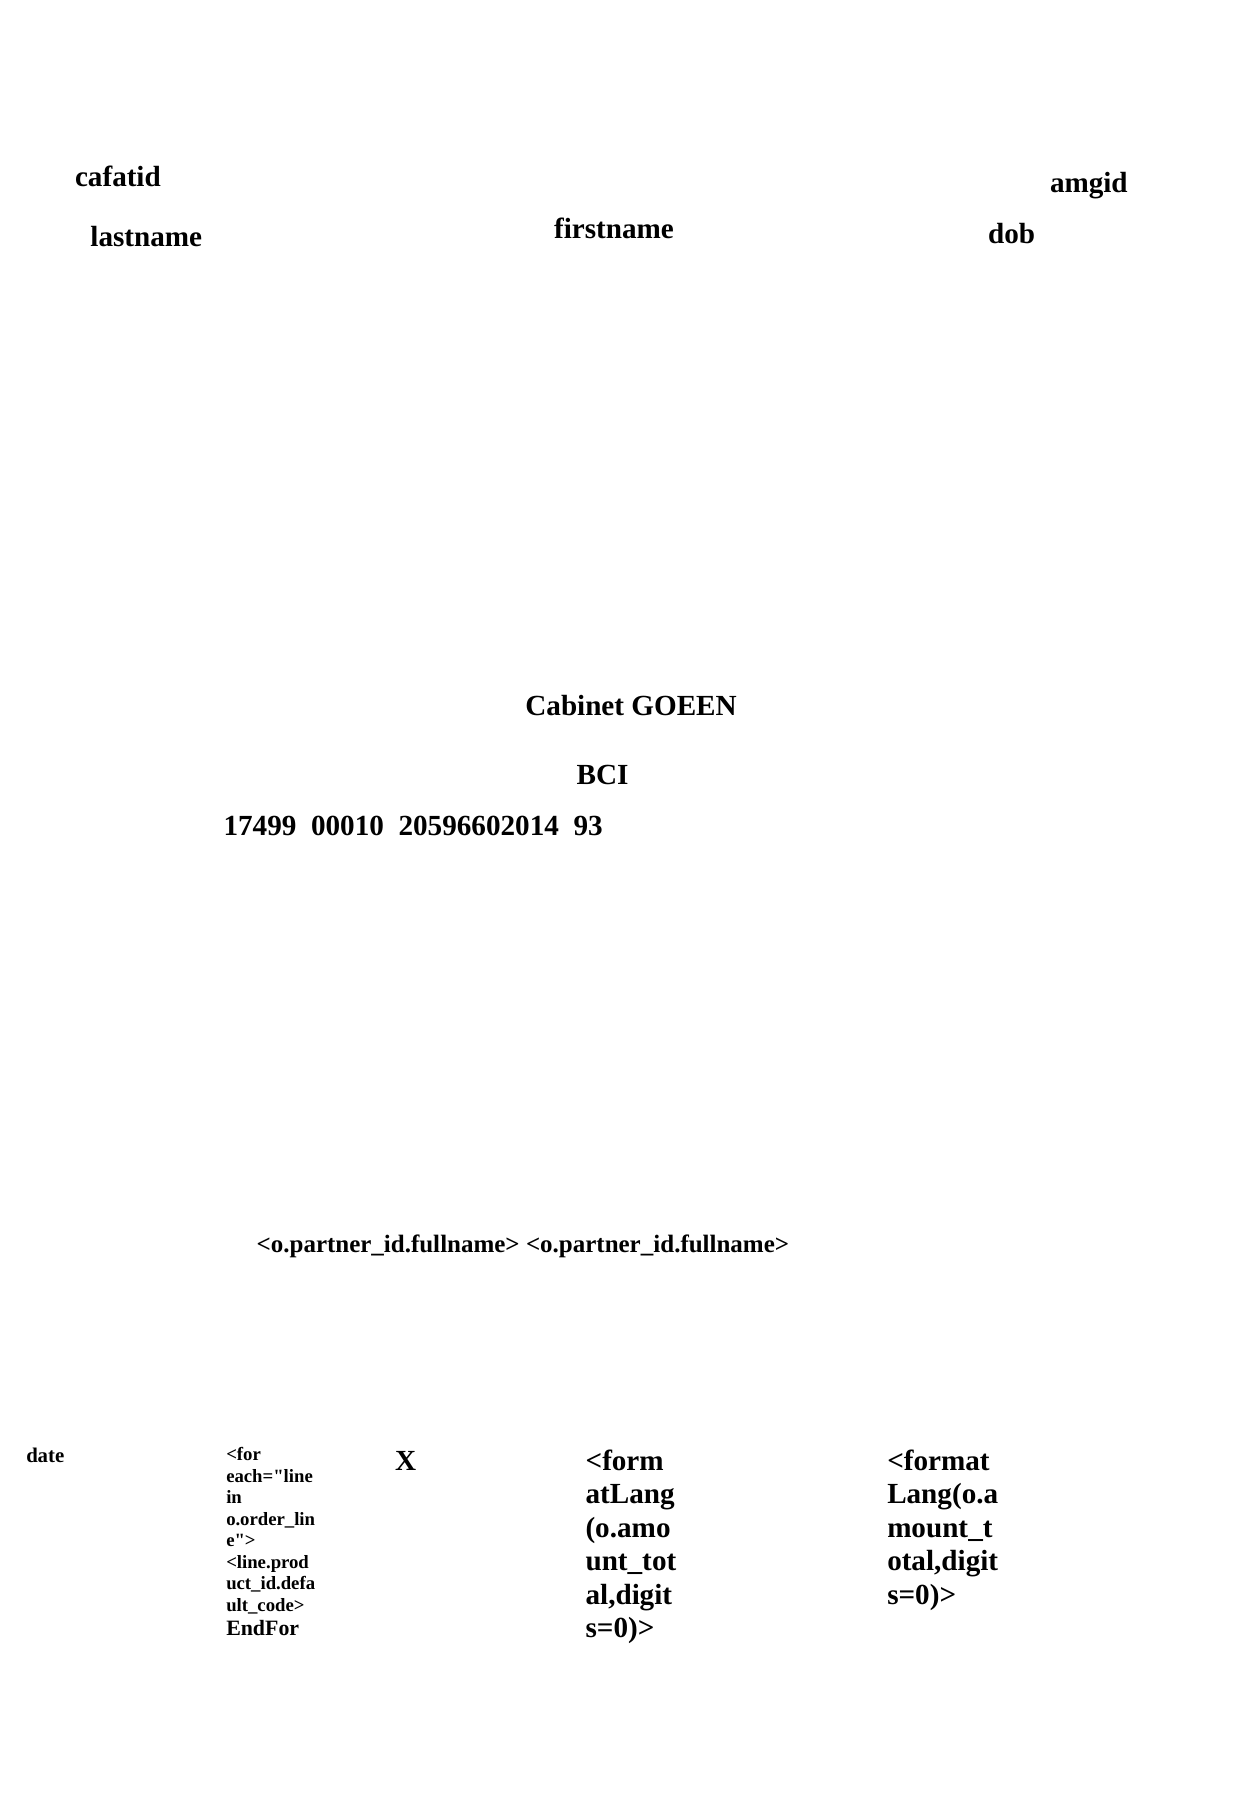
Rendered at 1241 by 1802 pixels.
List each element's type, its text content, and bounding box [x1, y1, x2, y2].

table_header [683, 1437, 825, 1650]
text <o.partner_id.fullname> <o.partner_id.fullname> [256, 1229, 848, 1258]
text cafatid [75, 159, 267, 192]
text Cabinet GOEEN [525, 688, 901, 722]
table_header [322, 1437, 389, 1650]
text firstname [554, 211, 764, 245]
table_header <for each="line in o.order_line"> <line.product_id.default_code> EndFor [220, 1437, 322, 1650]
text dob [988, 216, 1173, 250]
table_header date [20, 1437, 131, 1650]
table_header [472, 1437, 580, 1650]
table_header X [389, 1437, 472, 1650]
table_header [825, 1437, 881, 1650]
text amgid [1050, 165, 1173, 198]
text BCI [576, 757, 776, 791]
text 17499 00010 20596602014 93 [223, 808, 650, 842]
text lastname [90, 219, 369, 253]
table_header [131, 1437, 220, 1650]
table_header <formatLang(o.amount_total,digits=0)> [580, 1437, 683, 1650]
table_header <formatLang(o.amount_total,digits=0)> [881, 1437, 1011, 1650]
